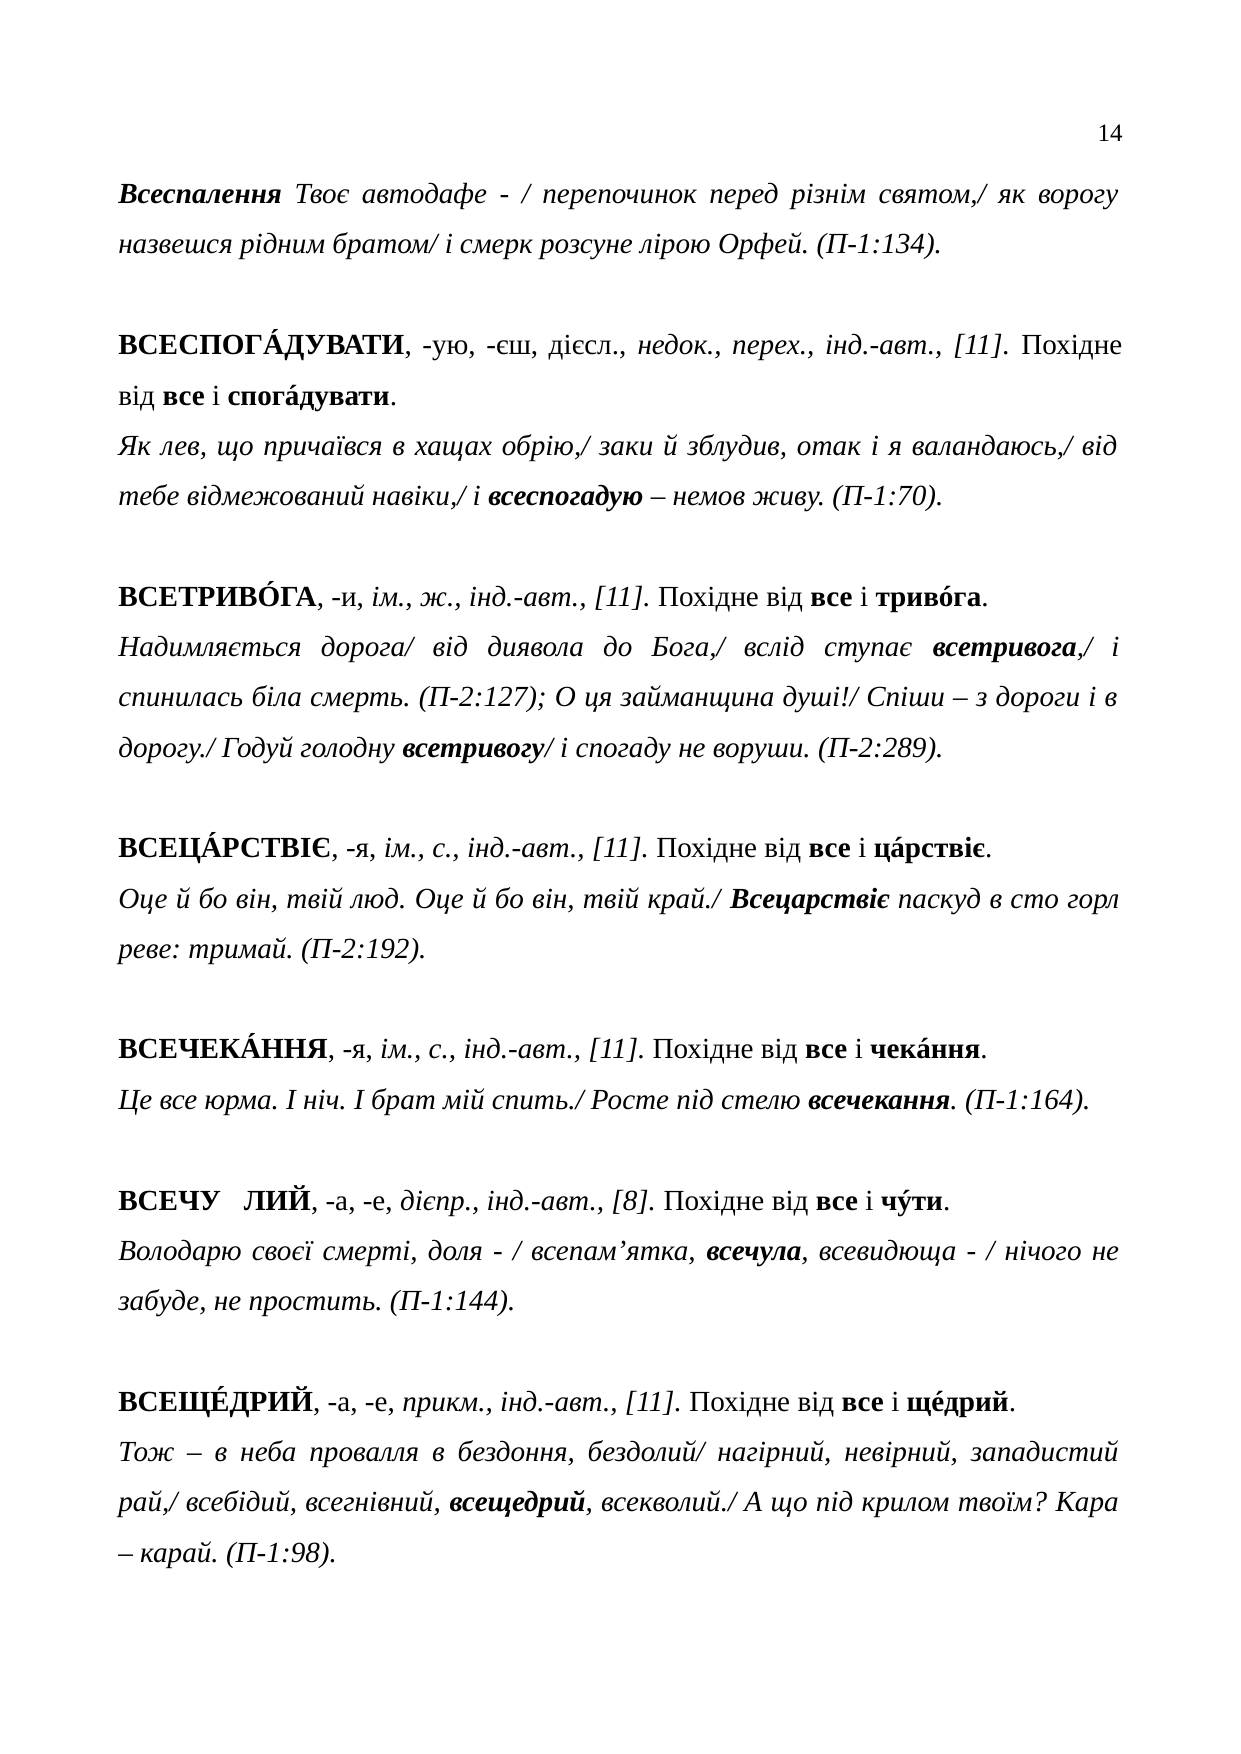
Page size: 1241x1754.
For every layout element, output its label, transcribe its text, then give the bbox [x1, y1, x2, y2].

subtitle Всеспогáдувати, -ую, -єш, дієсл., недок., перех., інд.-авт., [11]. Похідне від все і спогáдувати. [118, 327, 1122, 411]
subtitle Всечулий, -а, -е, дієпр., інд.-авт., [8]. Похідне від все і чýти. [118, 1183, 1122, 1216]
subtitle Це все юрма. І ніч. І брат мій спить./ Росте під стелю всечекання. (П-1:164). [118, 1082, 1122, 1116]
subtitle Оце й бо він, твій люд. Оце й бо він, твій край./ Всецарствіє паскуд в сто горл реве: тримай. (П-2:192). [118, 881, 1122, 964]
subtitle Як лев, що причаївся в хащах обрію,/ заки й зблудив, отак і я валандаюсь,/ від тебе відмежований навіки,/ і всеспогадую – немов живу. (П-1:70). [118, 428, 1122, 512]
subtitle Володарю своєї смерті, доля - / всепам’ятка, всечула, всевидюща - / нічого не забуде, не простить. (П-1:144). [118, 1233, 1122, 1317]
subtitle Всечекáння, -я, ім., с., інд.-авт., [11]. Похідне від все і чекáння. [118, 1032, 1122, 1065]
subtitle Всещéдрий, -а, -е, прикм., інд.-авт., [11]. Похідне від все і щéдрий. [118, 1384, 1122, 1417]
subtitle Всетривóга, -и, ім., ж., інд.-авт., [11]. Похідне від все і тривóга. [118, 579, 1122, 612]
subtitle Всецáрствіє, -я, ім., с., інд.-авт., [11]. Похідне від все і цáрствіє. [118, 830, 1122, 864]
subtitle Всеспалення Твоє автодафе - / перепочинок перед різнім святом,/ як ворогу назвешся рідним братом/ і смерк розсуне лірою Орфей. (П-1:134). [118, 176, 1122, 260]
subtitle Надимляється дорога/ від диявола до Бога,/ вслід ступає всетривога,/ і спинилась біла смерть. (П-2:127); О ця займанщина душі!/ Спіши – з дороги і в дорогу./ Годуй голодну всетривогу/ і спогаду не воруши. (П-2:289). [118, 629, 1122, 763]
subtitle Тож – в неба провалля в бездоння, бездолий/ нагірний, невірний, западистий рай,/ всебідий, всегнівний, всещедрий, всекволий./ А що під крилом твоїм? Кара – карай. (П-1:98). [118, 1434, 1122, 1568]
